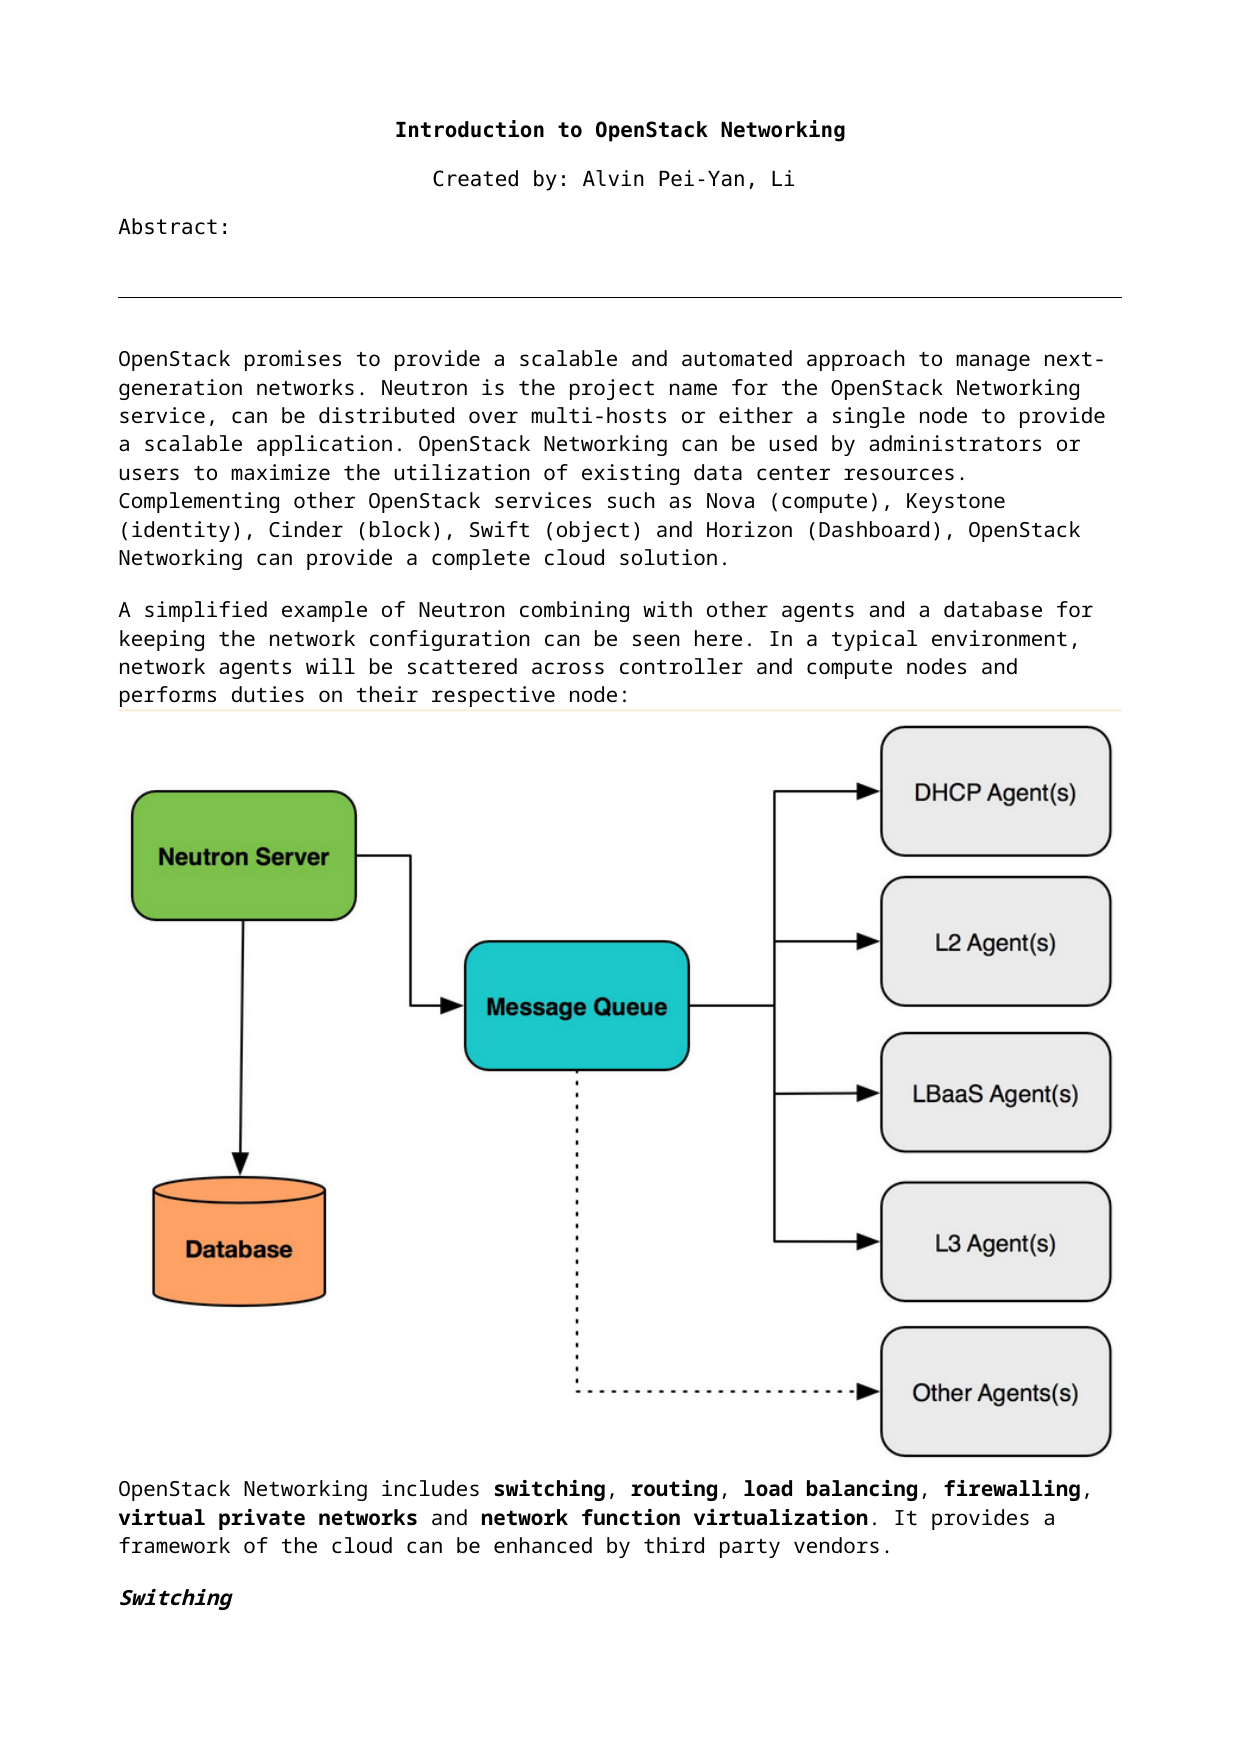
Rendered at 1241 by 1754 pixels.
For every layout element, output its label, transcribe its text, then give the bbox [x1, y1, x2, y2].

text OpenStack promises to provide a scalable and automated approach to manage next-generation networks. Neutron is the project name for the OpenStack Networking service, can be distributed over multi-hosts or either a single node to provide a scalable application. OpenStack Networking can be used by administrators or users to maximize the utilization of existing data center resources. Complementing other OpenStack services such as Nova (compute), Keystone (identity), Cinder (block), Swift (object) and Horizon (Dashboard), OpenStack Networking can provide a complete cloud solution. [118, 344, 1122, 572]
text Introduction to OpenStack Networking [118, 118, 1122, 142]
text Abstract: [118, 215, 1122, 239]
text Switching [118, 1583, 1122, 1612]
picture [118, 709, 1123, 1475]
text OpenStack Networking includes switching, routing, load balancing, firewalling, virtual private networks and network function virtualization. It provides a framework of the cloud can be enhanced by third party vendors. [118, 1475, 1122, 1559]
text A simplified example of Neutron combining with other agents and a database for keeping the network configuration can be seen here. In a typical environment, network agents will be scattered across controller and compute nodes and performs duties on their respective node: [118, 595, 1122, 709]
text Created by: Alvin Pei-Yan, Li [118, 167, 1122, 191]
